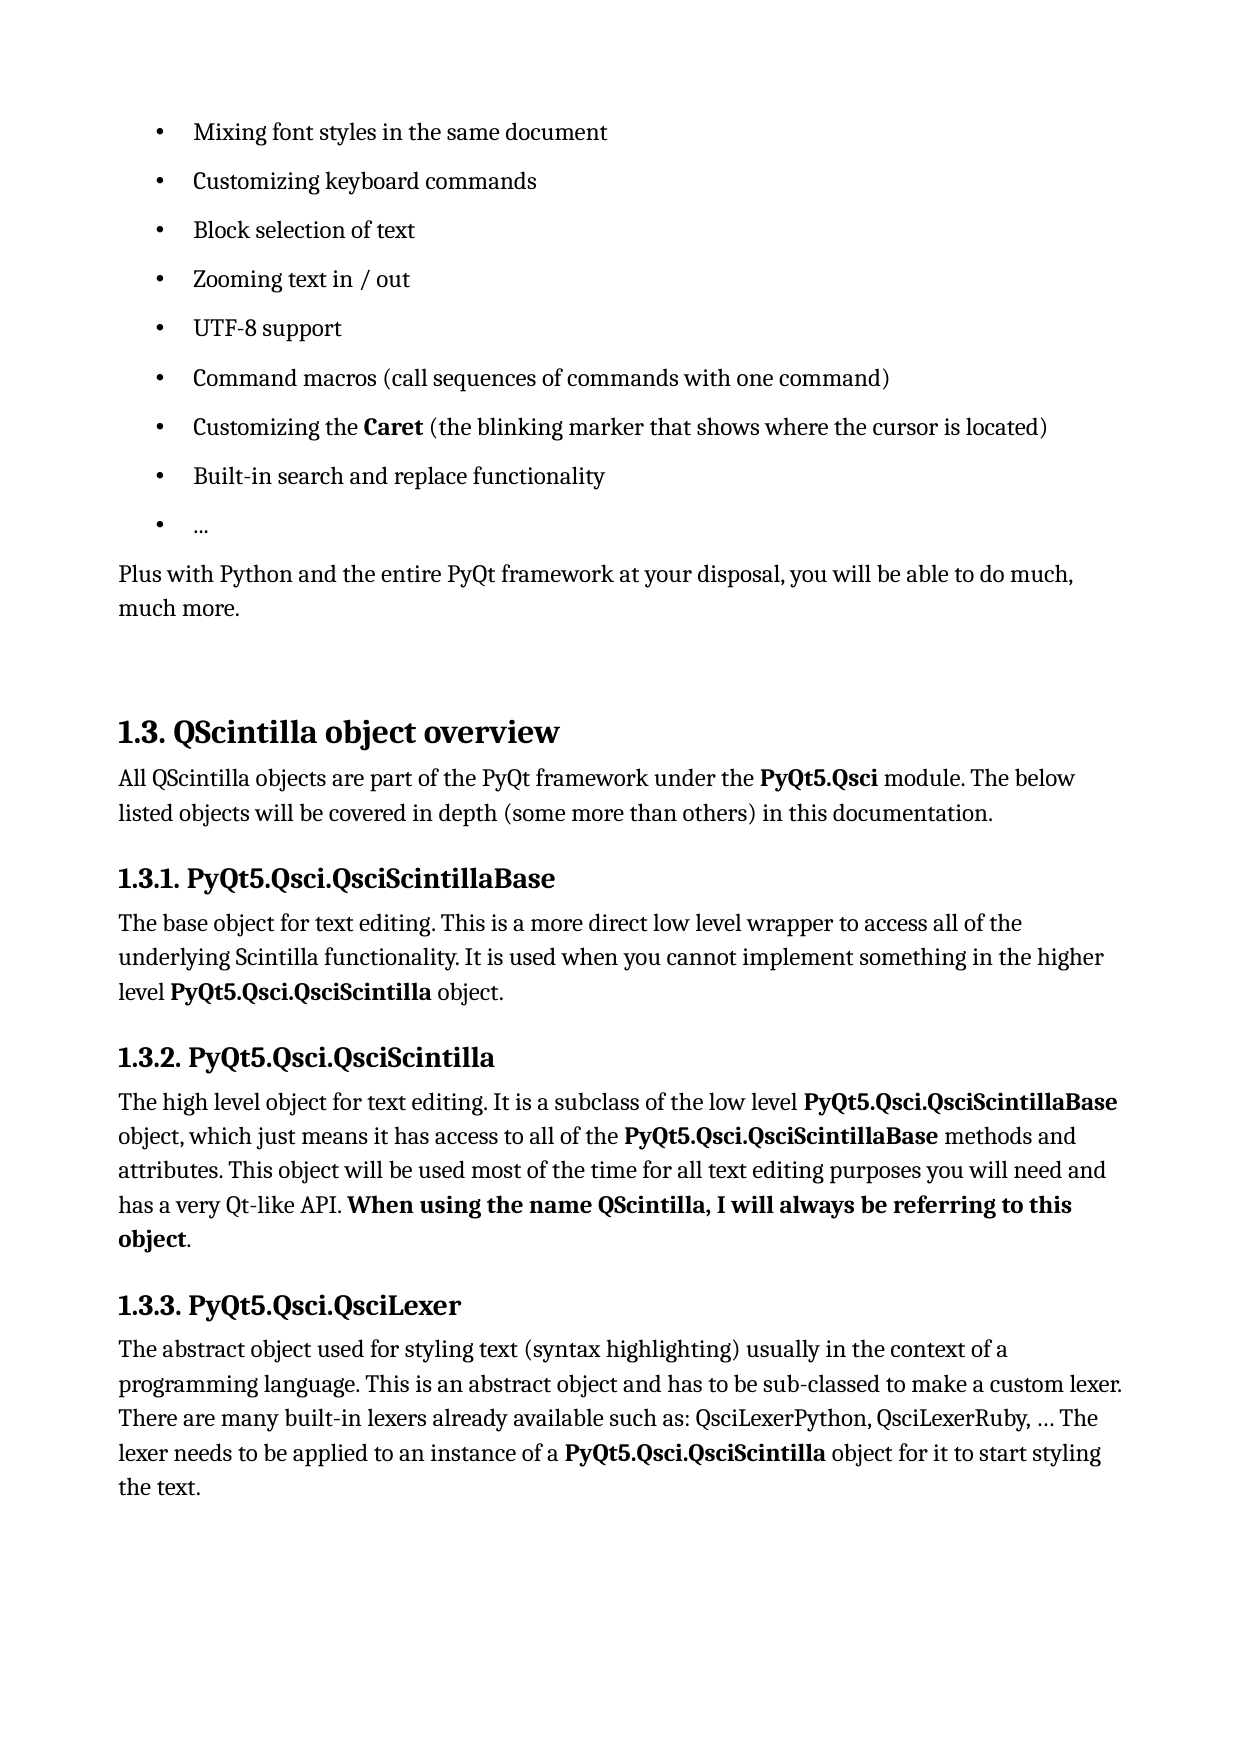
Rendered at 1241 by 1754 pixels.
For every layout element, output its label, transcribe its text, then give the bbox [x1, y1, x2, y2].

list Built-in search and replace functionality [156, 462, 1122, 490]
text Plus with Python and the entire PyQt framework at your disposal, you will be able to do much, much more. [118, 560, 1122, 623]
list Customizing keyboard commands [156, 167, 1122, 196]
text The abstract object used for styling text (syntax highlighting) usually in the context of a programming language. This is an abstract object and has to be sub-classed to make a custom lexer. There are many built-in lexers already available such as: QsciLexerPython, QsciLexerRuby, … The lexer needs to be applied to an instance of a PyQt5.Qsci.QsciScintilla object for it to start styling the text. [118, 1335, 1122, 1502]
text The base object for text editing. This is a more direct low level wrapper to access all of the underlying Scintilla functionality. It is used when you cannot implement something in the higher level PyQt5.Qsci.QsciScintilla object. [118, 908, 1122, 1006]
subtitle 1.3.2. PyQt5.Qsci.QsciScintilla [118, 1041, 1122, 1075]
list Command macros (call sequences of commands with one command) [156, 363, 1122, 392]
list ... [156, 511, 1122, 539]
subtitle 1.3.1. PyQt5.Qsci.QsciScintillaBase [118, 862, 1122, 896]
list Block selection of text [156, 216, 1122, 245]
list UTF-8 support [156, 314, 1122, 343]
text All QScintilla objects are part of the PyQt framework under the PyQt5.Qsci module. The below listed objects will be covered in depth (some more than others) in this documentation. [118, 764, 1122, 827]
list Customizing the Caret (the blinking marker that shows where the cursor is located) [156, 412, 1122, 441]
list Zooming text in / out [156, 265, 1122, 294]
list Mixing font styles in the same document [156, 118, 1122, 147]
text The high level object for text editing. It is a subclass of the low level PyQt5.Qsci.QsciScintillaBase object, which just means it has access to all of the PyQt5.Qsci.QsciScintillaBase methods and attributes. This object will be used most of the time for all text editing purposes you will need and has a very Qt-like API. When using the name QScintilla, I will always be referring to this object. [118, 1087, 1122, 1254]
subtitle 1.3.3. PyQt5.Qsci.QsciLexer [118, 1289, 1122, 1323]
subtitle 1.3. QScintilla object overview [118, 713, 1122, 752]
